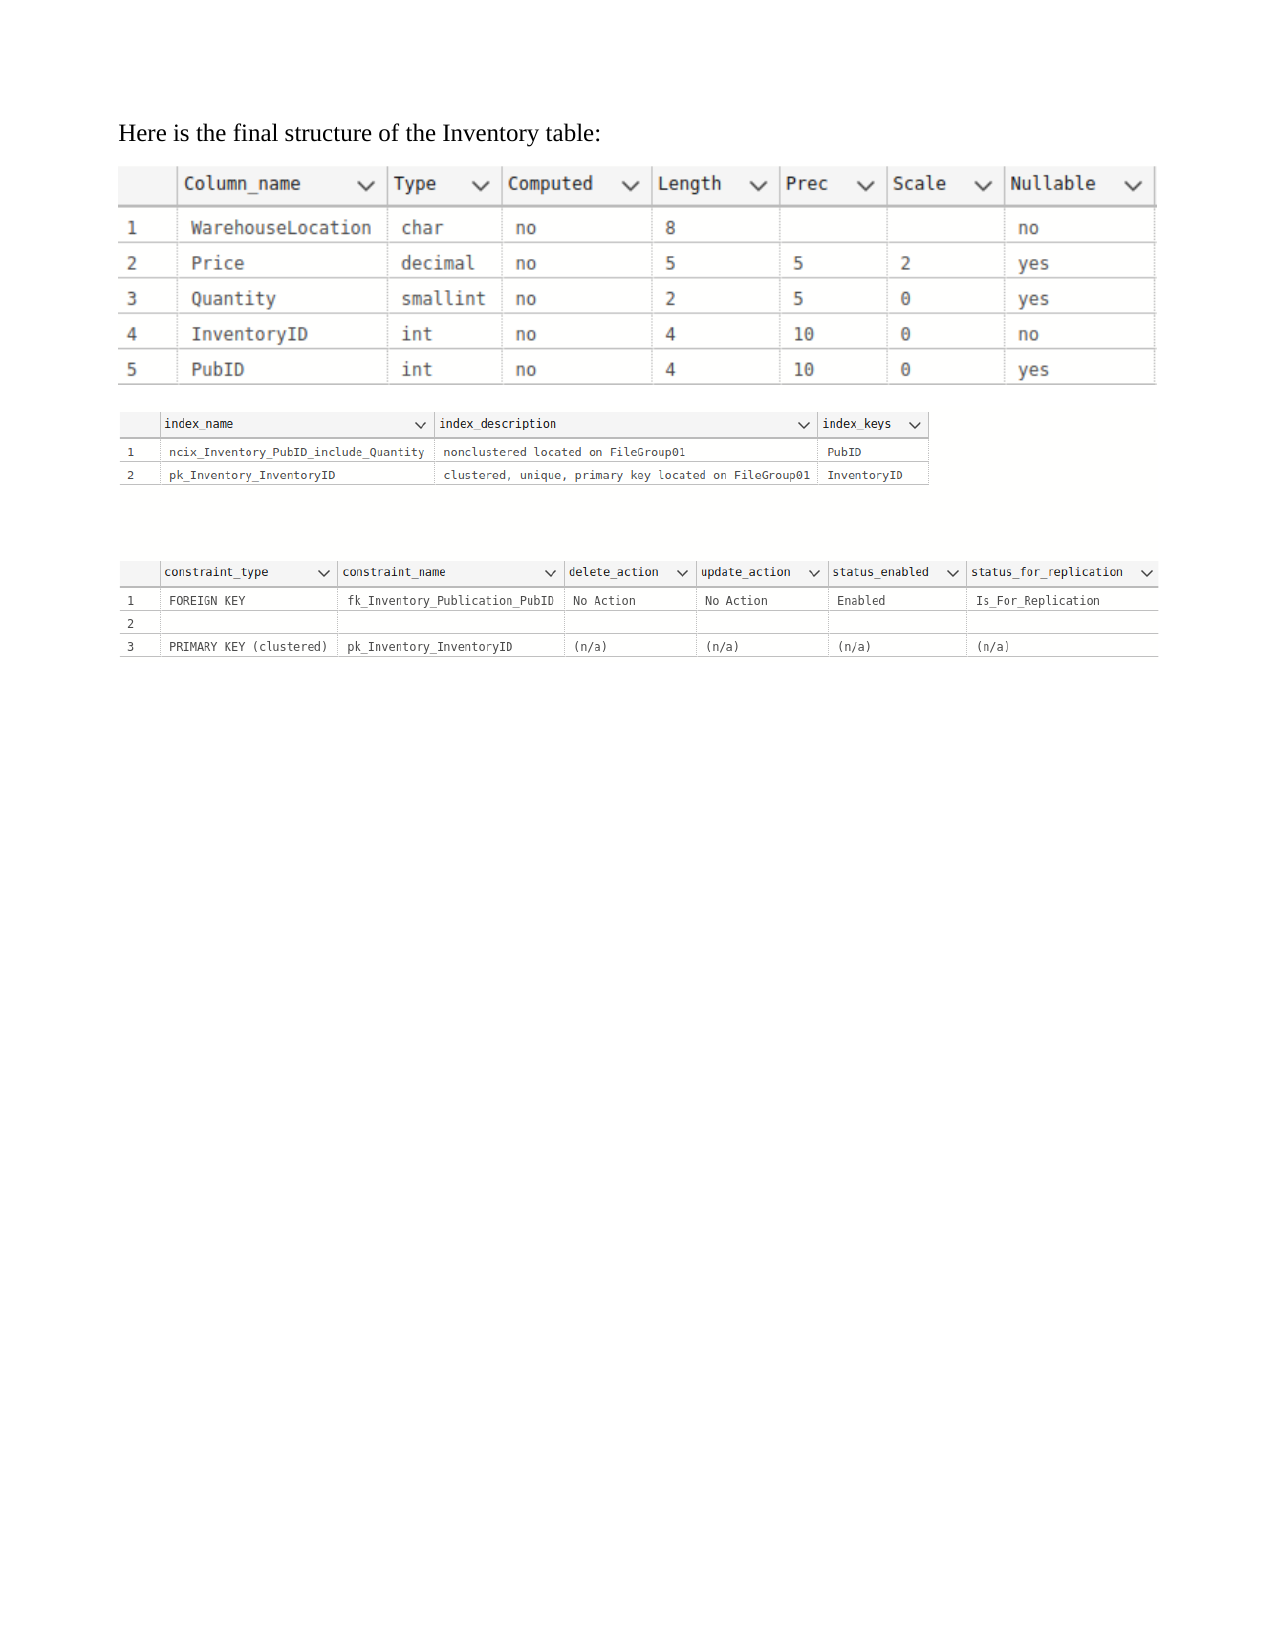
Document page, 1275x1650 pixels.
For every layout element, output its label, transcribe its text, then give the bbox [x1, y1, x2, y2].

text Here is the final structure of the Inventory table: [118, 118, 1157, 147]
picture [118, 165, 1157, 385]
picture [119, 406, 1159, 663]
